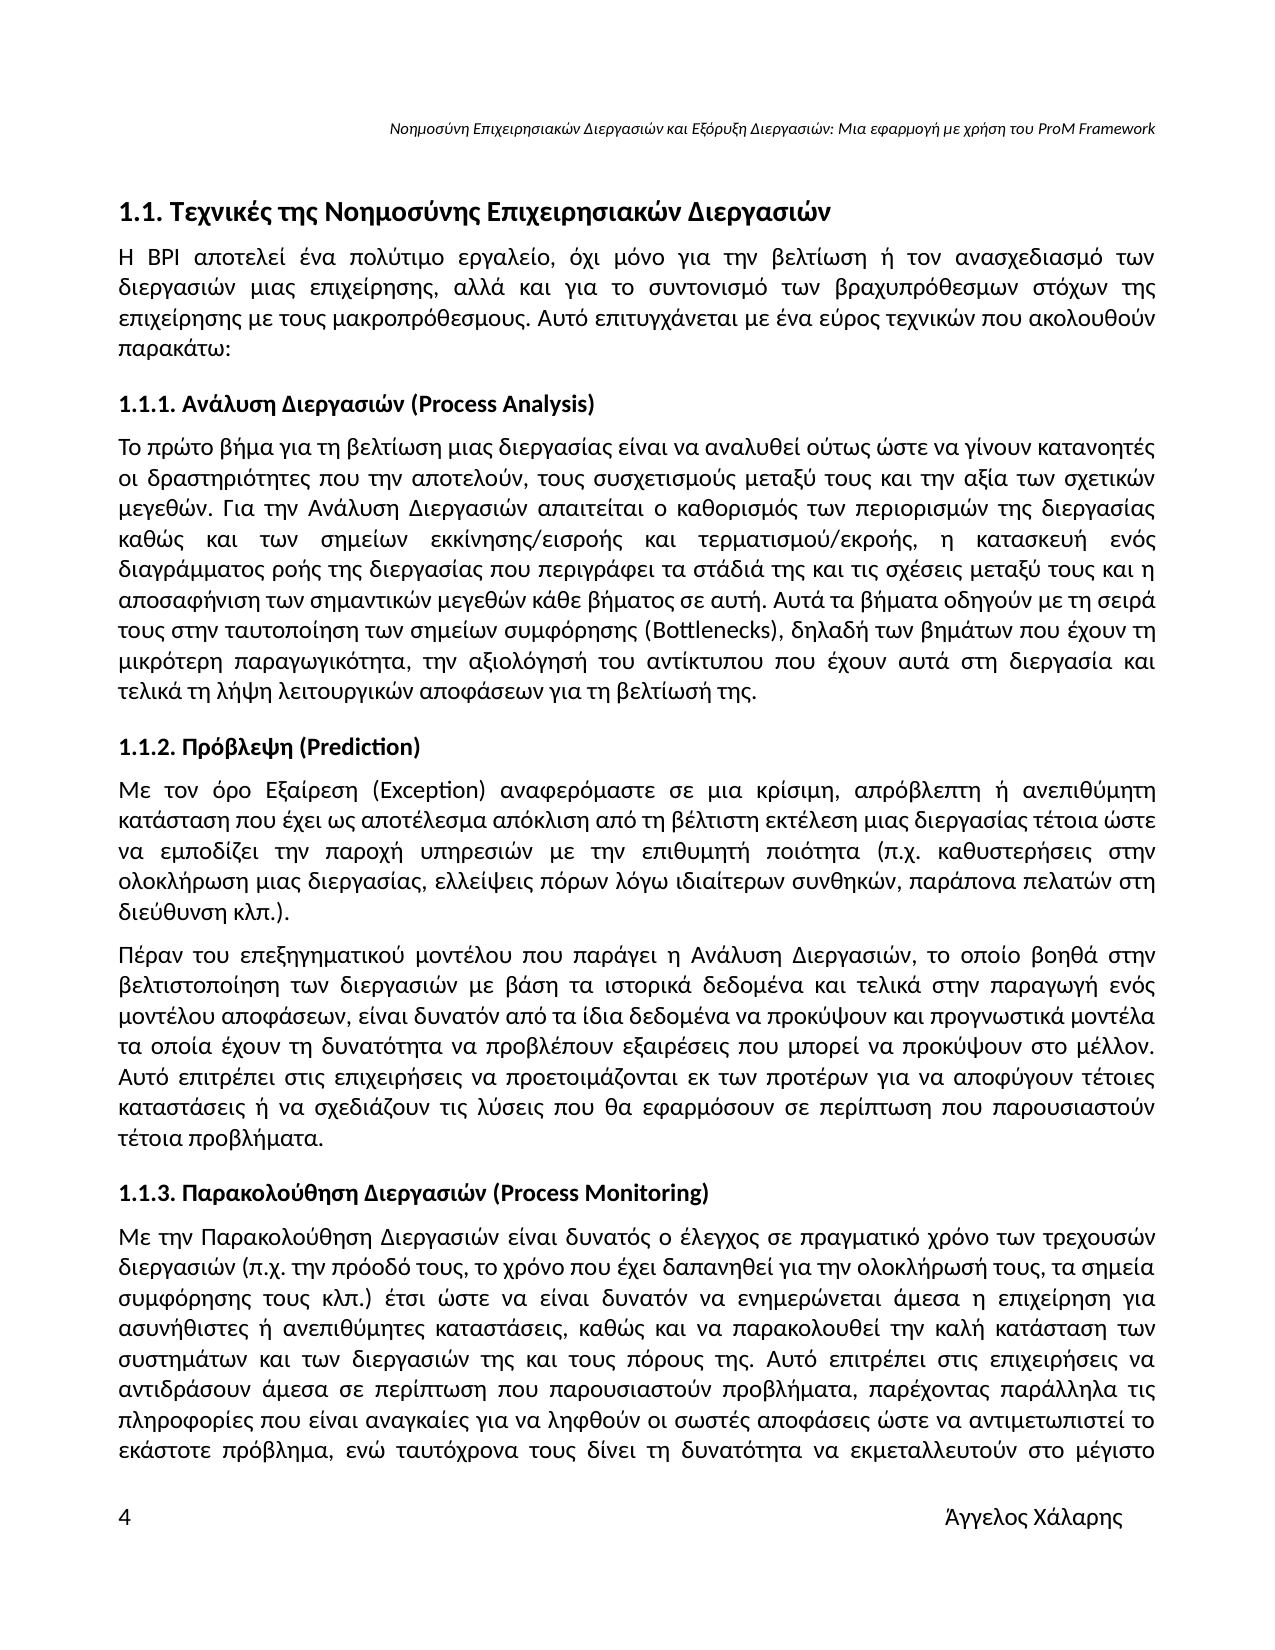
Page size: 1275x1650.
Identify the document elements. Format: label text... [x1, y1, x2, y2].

subtitle 1.1. Τεχνικές της Νοημοσύνης Επιχειρησιακών Διεργασιών [118, 193, 1157, 228]
text Η BPI αποτελεί ένα πολύτιμο εργαλείο, όχι μόνο για την βελτίωση ή τον ανασχεδιασμό των διεργασιών μιας επιχείρησης, αλλά και για το συντονισμό των βραχυπρόθεσμων στόχων της επιχείρησης με τους μακροπρόθεσμους. Αυτό επιτυγχάνεται με ένα εύρος τεχνικών που ακολουθούν παρακάτω: [118, 241, 1157, 363]
subtitle 1.1.3. Παρακολούθηση Διεργασιών (Process Monitoring) [118, 1178, 1157, 1208]
text Με την Παρακολούθηση Διεργασιών είναι δυνατός ο έλεγχος σε πραγματικό χρόνο των τρεχουσών διεργασιών (π.χ. την πρόοδό τους, το χρόνο που έχει δαπανηθεί για την ολοκλήρωσή τους, τα σημεία συμφόρησης τους κλπ.) έτσι ώστε να είναι δυνατόν να ενημερώνεται άμεσα η επιχείρηση για ασυνήθιστες ή ανεπιθύμητες καταστάσεις, καθώς και να παρακολουθεί την καλή κατάσταση των συστημάτων και των διεργασιών της και τους πόρους της. Αυτό επιτρέπει στις επιχειρήσεις να αντιδράσουν άμεσα σε περίπτωση που παρουσιαστούν προβλήματα, παρέχοντας παράλληλα τις πληροφορίες που είναι αναγκαίες για να ληφθούν οι σωστές αποφάσεις ώστε να αντιμετωπιστεί το εκάστοτε πρόβλημα, ενώ ταυτόχρονα τους δίνει τη δυνατότητα να εκμεταλλευτούν στο μέγιστο [118, 1221, 1157, 1465]
text Πέραν του επεξηγηματικού μοντέλου που παράγει η Ανάλυση Διεργασιών, το οποίο βοηθά στην βελτιστοποίηση των διεργασιών με βάση τα ιστορικά δεδομένα και τελικά στην παραγωγή ενός μοντέλου αποφάσεων, είναι δυνατόν από τα ίδια δεδομένα να προκύψουν και προγνωστικά μοντέλα τα οποία έχουν τη δυνατότητα να προβλέπουν εξαιρέσεις που μπορεί να προκύψουν στο μέλλον. Αυτό επιτρέπει στις επιχειρήσεις να προετοιμάζονται εκ των προτέρων για να αποφύγουν τέτοιες καταστάσεις ή να σχεδιάζουν τις λύσεις που θα εφαρμόσουν σε περίπτωση που παρουσιαστούν τέτοια προβλήματα. [118, 939, 1157, 1153]
text Με τον όρο Εξαίρεση (Exception) αναφερόμαστε σε μια κρίσιμη, απρόβλεπτη ή ανεπιθύμητη κατάσταση που έχει ως αποτέλεσμα απόκλιση από τη βέλτιστη εκτέλεση μιας διεργασίας τέτοια ώστε να εμποδίζει την παροχή υπηρεσιών με την επιθυμητή ποιότητα (π.χ. καθυστερήσεις στην ολοκλήρωση μιας διεργασίας, ελλείψεις πόρων λόγω ιδιαίτερων συνθηκών, παράπονα πελατών στη διεύθυνση κλπ.). [118, 774, 1157, 926]
text Το πρώτο βήμα για τη βελτίωση μιας διεργασίας είναι να αναλυθεί ούτως ώστε να γίνουν κατανοητές οι δραστηριότητες που την αποτελούν, τους συσχετισμούς μεταξύ τους και την αξία των σχετικών μεγεθών. Για την Ανάλυση Διεργασιών απαιτείται ο καθορισμός των περιορισμών της διεργασίας καθώς και των σημείων εκκίνησης/εισροής και τερματισμού/εκροής, η κατασκευή ενός διαγράμματος ροής της διεργασίας που περιγράφει τα στάδιά της και τις σχέσεις μεταξύ τους και η αποσαφήνιση των σημαντικών μεγεθών κάθε βήματος σε αυτή. Αυτά τα βήματα οδηγούν με τη σειρά τους στην ταυτοποίηση των σημείων συμφόρησης (Bottlenecks), δηλαδή των βημάτων που έχουν τη μικρότερη παραγωγικότητα, την αξιολόγησή του αντίκτυπου που έχουν αυτά στη διεργασία και τελικά τη λήψη λειτουργικών αποφάσεων για τη βελτίωσή της. [118, 431, 1157, 706]
subtitle 1.1.1. Ανάλυση Διεργασιών (Process Analysis) [118, 388, 1157, 419]
subtitle 1.1.2. Πρόβλεψη (Prediction) [118, 731, 1157, 761]
